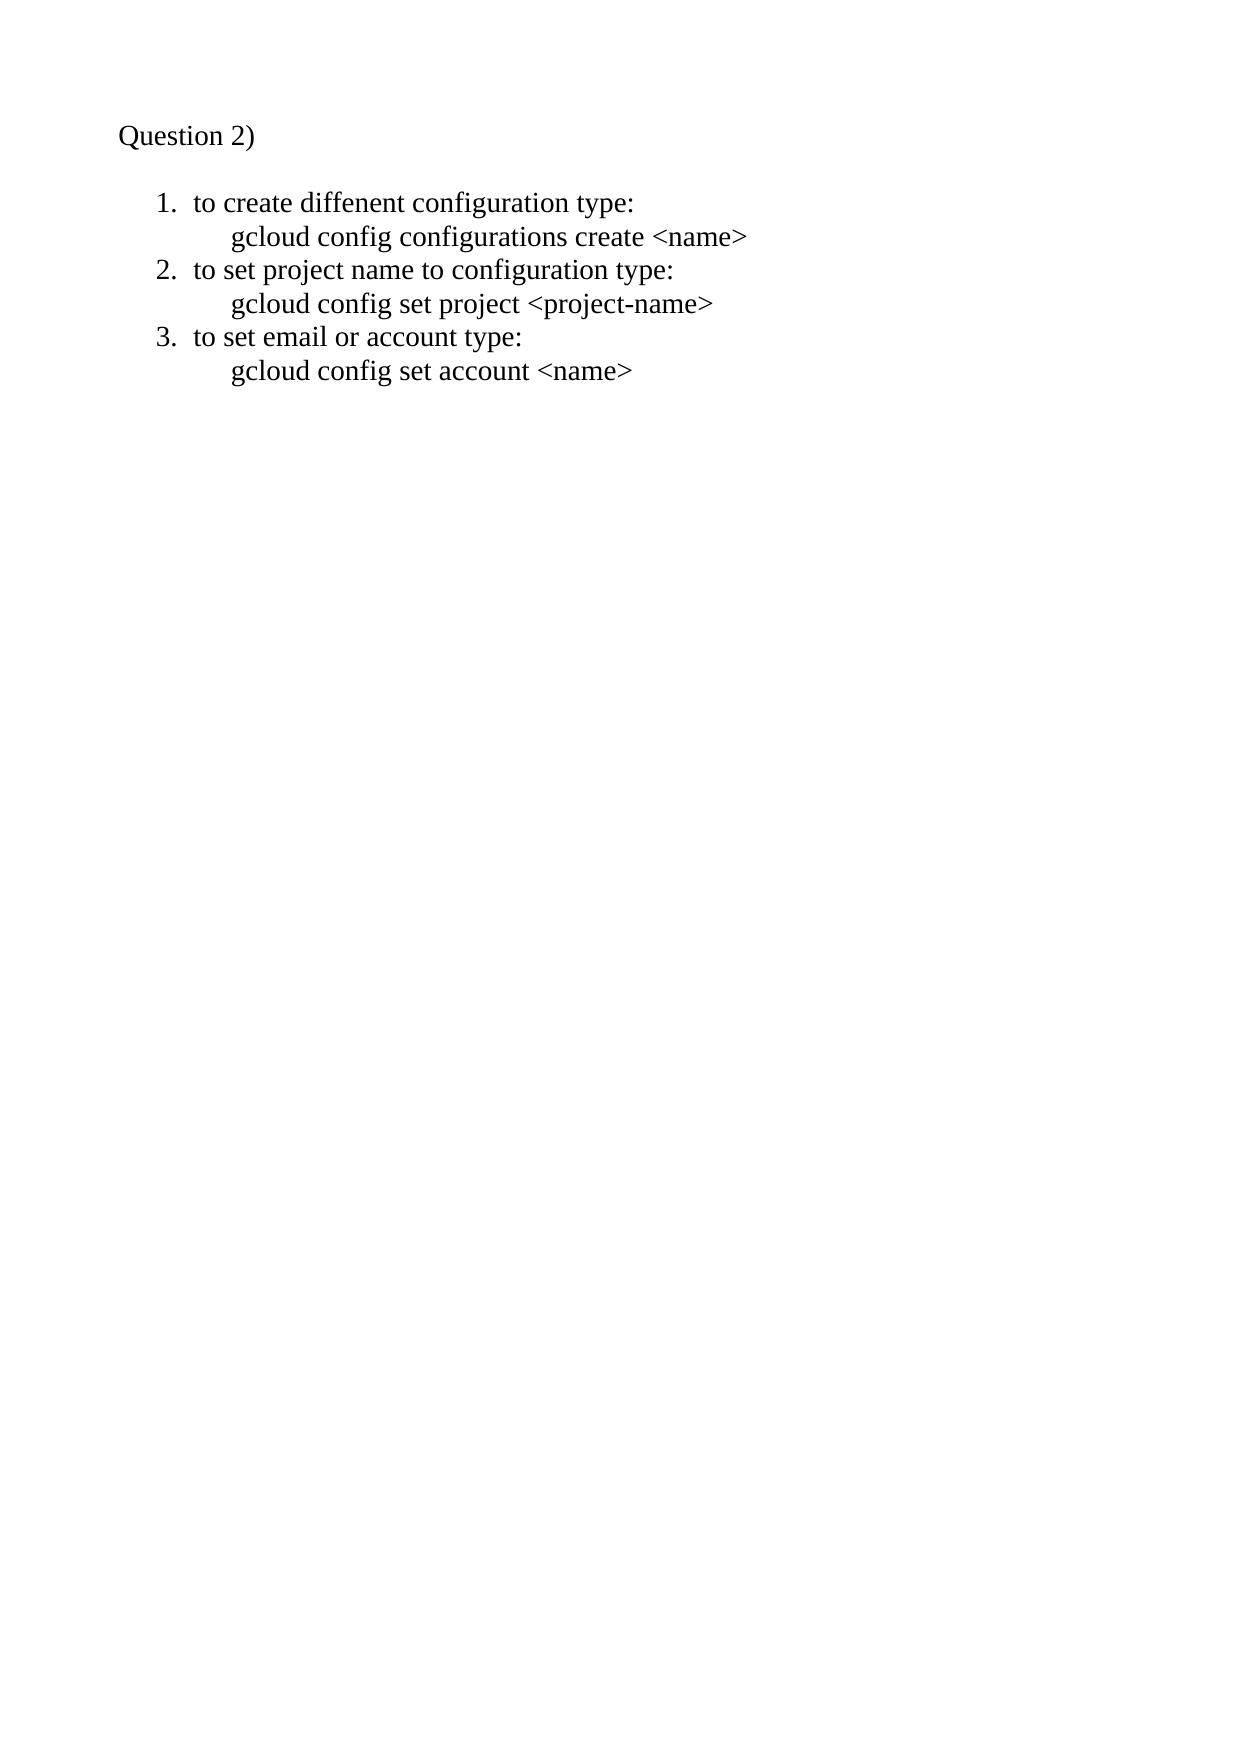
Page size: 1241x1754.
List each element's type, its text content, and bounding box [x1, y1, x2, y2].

text Question 2) [118, 118, 1122, 152]
list gcloud config set project <project-name> [193, 286, 1122, 319]
list gcloud config configurations create <name> [193, 219, 1122, 252]
list to set email or account type: [156, 319, 1122, 353]
list gcloud config set account <name> [193, 353, 1122, 386]
list to set project name to configuration type: [156, 252, 1122, 286]
list to create diffenent configuration type: [156, 185, 1122, 219]
